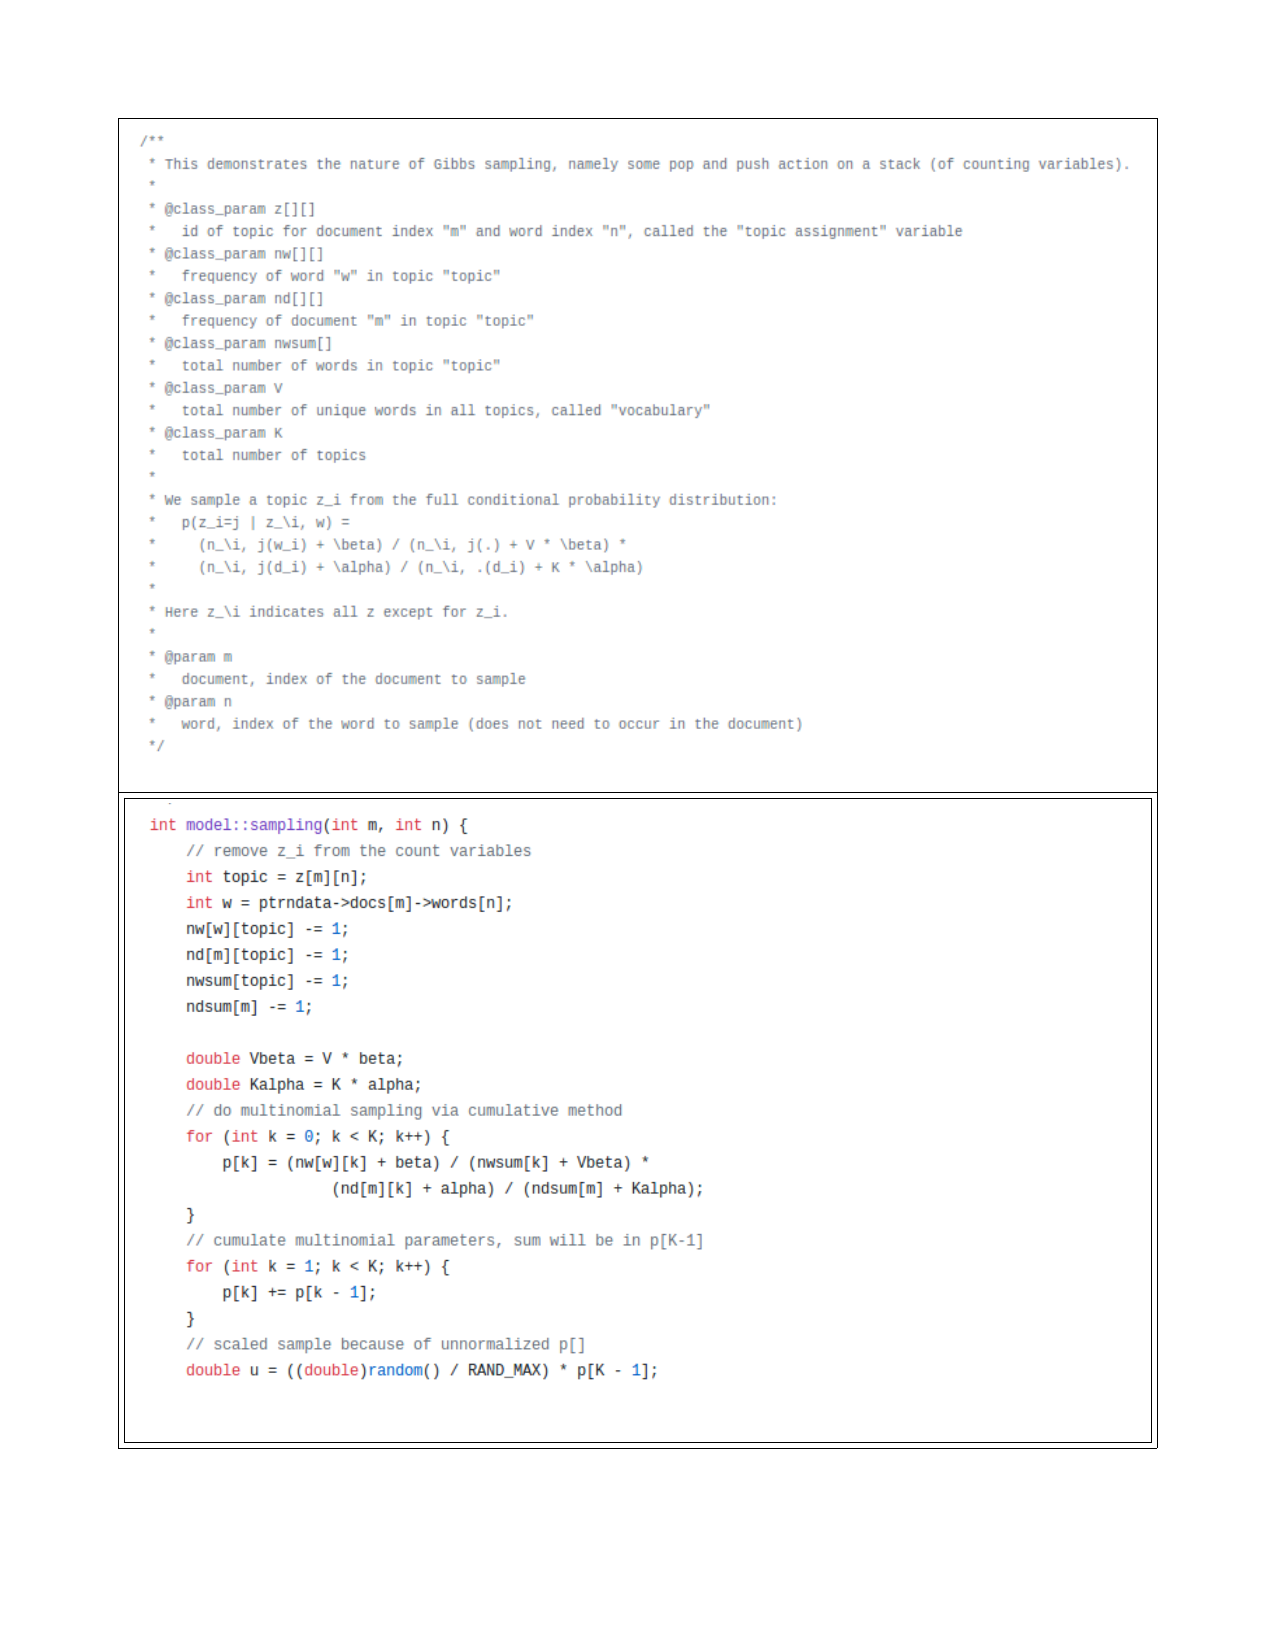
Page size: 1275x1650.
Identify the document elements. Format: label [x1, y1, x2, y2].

picture [123, 123, 1152, 757]
picture [129, 803, 1146, 1408]
table_cell [119, 793, 1157, 1448]
table_header [119, 119, 1157, 792]
table_header [125, 799, 1151, 1442]
